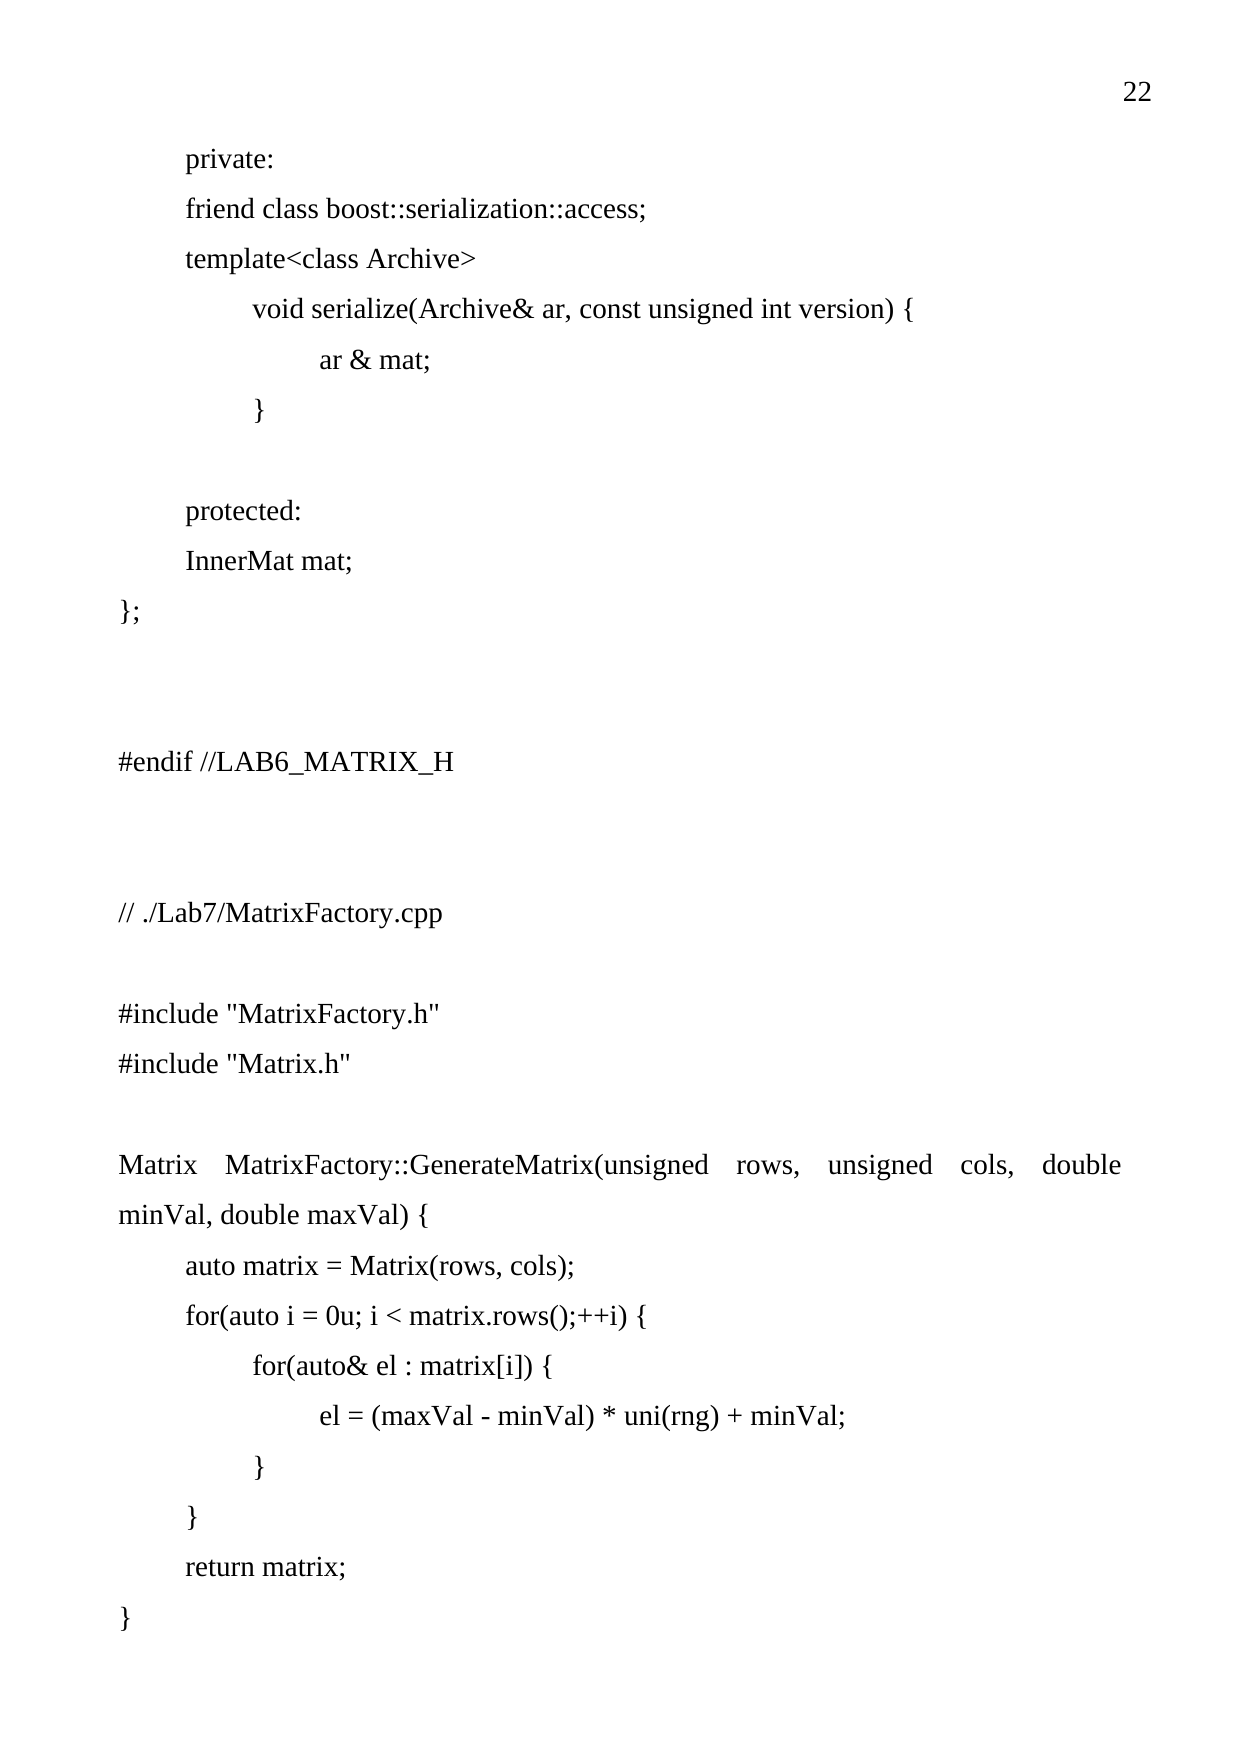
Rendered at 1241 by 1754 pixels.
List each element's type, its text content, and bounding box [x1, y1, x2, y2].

text private: [118, 141, 1122, 174]
text } [118, 1499, 1122, 1533]
text ar & mat; [118, 342, 1122, 376]
text protected: [118, 493, 1122, 526]
text // ./Lab7/MatrixFactory.cpp [118, 895, 1122, 929]
text Matrix MatrixFactory::GenerateMatrix(unsigned rows, unsigned cols, double minVal, double maxVal) { [118, 1147, 1122, 1231]
text void serialize(Archive& ar, const unsigned int version) { [118, 292, 1122, 325]
text #include "MatrixFactory.h" [118, 996, 1122, 1029]
text #include "Matrix.h" [118, 1046, 1122, 1080]
text } [118, 392, 1122, 426]
text } [118, 1600, 1122, 1633]
text friend class boost::serialization::access; [118, 191, 1122, 224]
text template<class Archive> [118, 241, 1122, 275]
text return matrix; [118, 1549, 1122, 1583]
text for(auto& el : matrix[i]) { [118, 1348, 1122, 1382]
text el = (maxVal - minVal) * uni(rng) + minVal; [118, 1398, 1122, 1432]
text }; [118, 593, 1122, 627]
text #endif //LAB6_MATRIX_H [118, 744, 1122, 778]
text } [118, 1449, 1122, 1482]
text InnerMat mat; [118, 543, 1122, 577]
text auto matrix = Matrix(rows, cols); [118, 1248, 1122, 1281]
text for(auto i = 0u; i < matrix.rows();++i) { [118, 1298, 1122, 1331]
